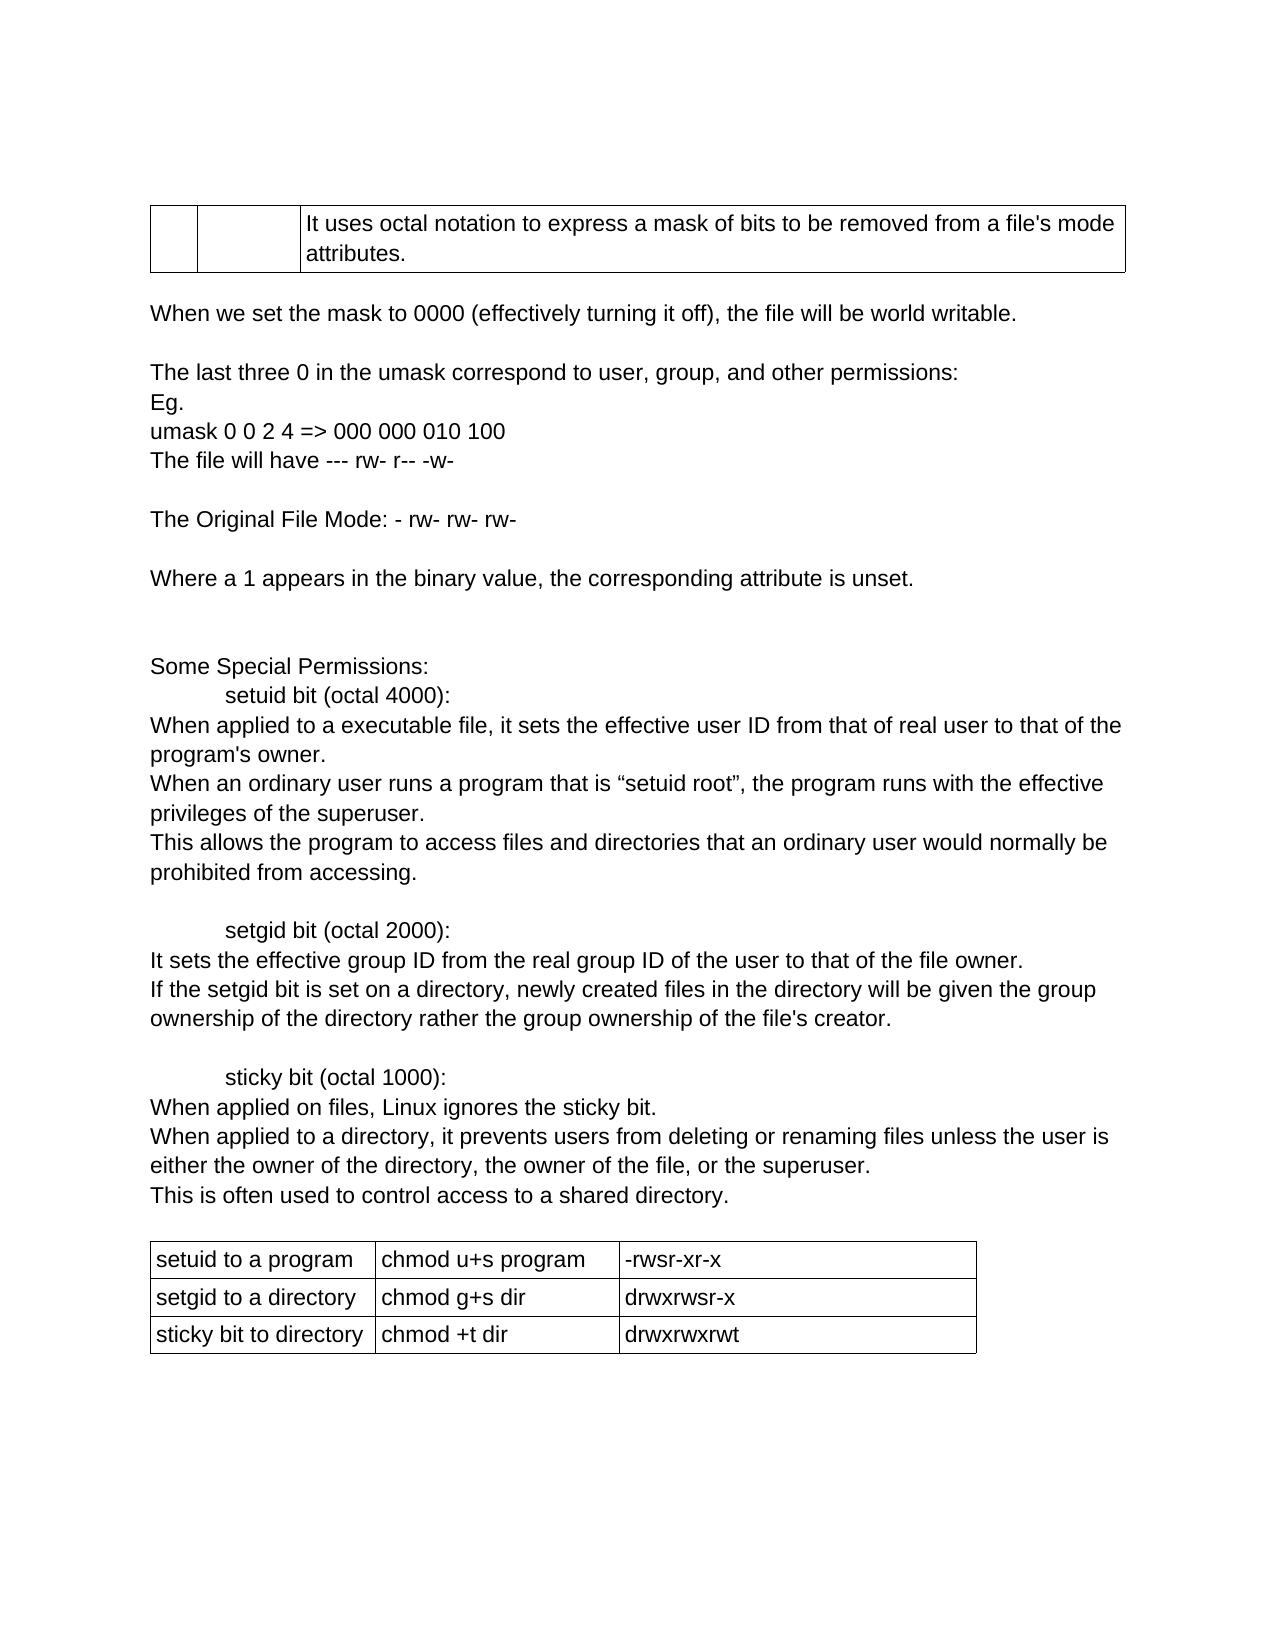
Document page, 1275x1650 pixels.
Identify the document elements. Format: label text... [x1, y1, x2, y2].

table_header setuid to a program [151, 1242, 375, 1278]
text Some Special Permissions: [150, 654, 1125, 679]
text Eg. [150, 389, 1125, 415]
text When applied on files, Linux ignores the sticky bit. [150, 1094, 1125, 1120]
table_header It uses octal notation to express a mask of bits to be removed from a file's mode attributes. [301, 206, 1125, 272]
text The last three 0 in the umask correspond to user, group, and other permissions: [150, 360, 1125, 386]
text When applied to a directory, it prevents users from deleting or renaming files unless the user is either the owner of the directory, the owner of the file, or the superuser. [150, 1124, 1125, 1179]
text This allows the program to access files and directories that an ordinary user would normally be prohibited from accessing. [150, 830, 1125, 885]
text When applied to a executable file, it sets the effective user ID from that of real user to that of the program's owner. [150, 712, 1125, 767]
text Where a 1 appears in the binary value, the corresponding attribute is unset. [150, 566, 1125, 591]
table_header [151, 206, 197, 272]
table_header -rwsr-xr-x [620, 1242, 976, 1278]
table_cell chmod g+s dir [376, 1279, 619, 1316]
text The Original File Mode: - rw- rw- rw- [150, 507, 1125, 532]
text When an ordinary user runs a program that is “setuid root”, the program runs with the effective privileges of the superuser. [150, 771, 1125, 826]
table_cell drwxrwsr-x [620, 1279, 976, 1316]
table_header [198, 206, 300, 272]
text The file will have --- rw- r-- -w- [150, 448, 1125, 474]
text setuid bit (octal 4000): [150, 683, 1125, 709]
table_cell sticky bit to directory [151, 1317, 375, 1353]
table_cell drwxrwxrwt [620, 1317, 976, 1353]
text It sets the effective group ID from the real group ID of the user to that of the file owner. [150, 947, 1125, 973]
text This is often used to control access to a shared directory. [150, 1182, 1125, 1208]
table_header chmod u+s program [376, 1242, 619, 1278]
text If the setgid bit is set on a directory, newly created files in the directory will be given the group ownership of the directory rather the group ownership of the file's creator. [150, 977, 1125, 1032]
table_cell chmod +t dir [376, 1317, 619, 1353]
text setgid bit (octal 2000): [150, 918, 1125, 944]
text umask 0 0 2 4 => 000 000 010 100 [150, 419, 1125, 444]
table_cell setgid to a directory [151, 1279, 375, 1316]
text When we set the mask to 0000 (effectively turning it off), the file will be world writable. [150, 301, 1125, 327]
text sticky bit (octal 1000): [150, 1065, 1125, 1091]
